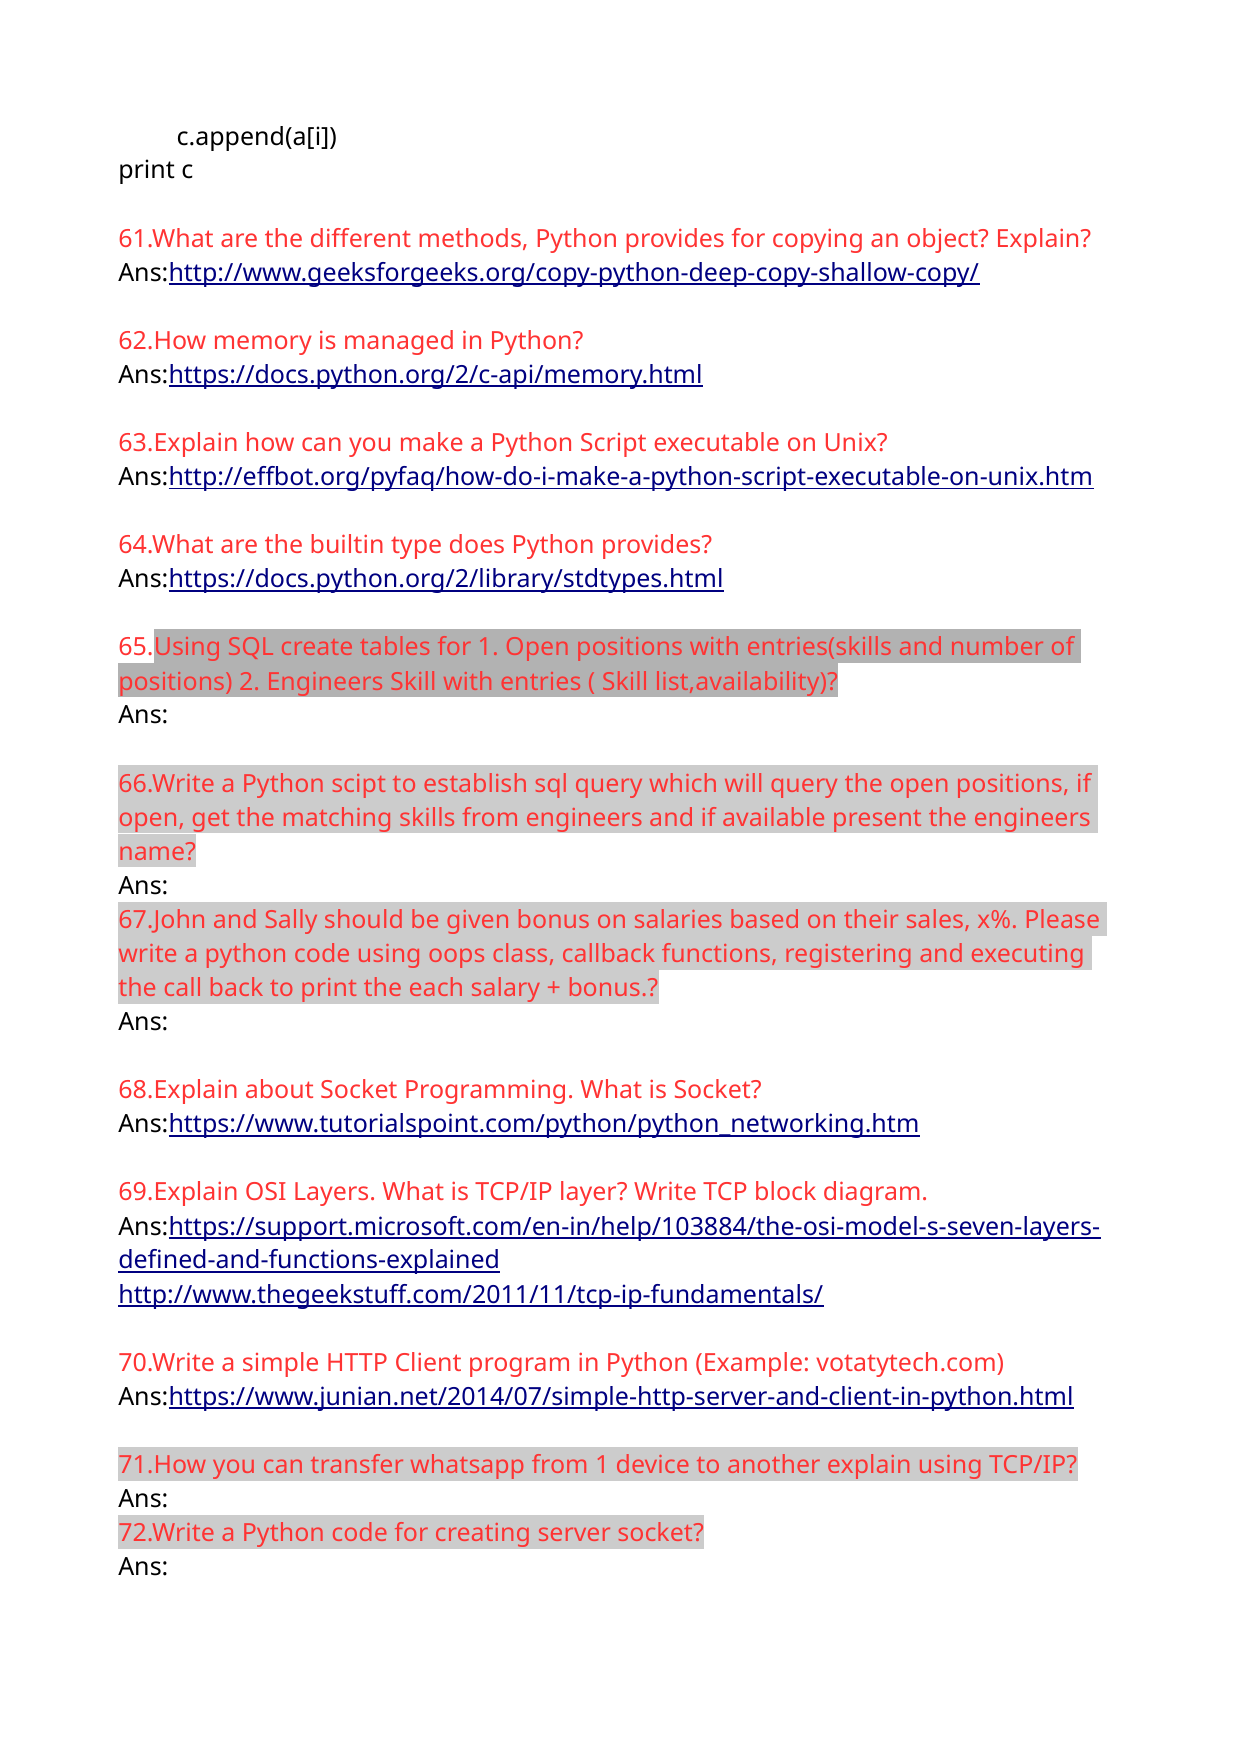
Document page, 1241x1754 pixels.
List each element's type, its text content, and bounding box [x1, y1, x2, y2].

text 62.How memory is managed in Python? [118, 322, 1122, 357]
text 66.Write a Python scipt to establish sql query which will query the open positions, if open, get the matching skills from engineers and if available present the engineers name? [118, 765, 1122, 867]
text 63.Explain how can you make a Python Script executable on Unix? [118, 425, 1122, 459]
text Ans:https://www.junian.net/2014/07/simple-http-server-and-client-in-python.html [118, 1378, 1122, 1412]
text Ans: [118, 1481, 1122, 1515]
text Ans:http://effbot.org/pyfaq/how-do-i-make-a-python-script-executable-on-unix.htm [118, 459, 1122, 493]
text Ans:https://docs.python.org/2/c-api/memory.html [118, 357, 1122, 391]
text 67.John and Sally should be given bonus on salaries based on their sales, x%. Please write a python code using oops class, callback functions, registering and executing the call back to print the each salary + bonus.? [118, 902, 1122, 1004]
text Ans:https://docs.python.org/2/library/stdtypes.html [118, 561, 1122, 595]
text 65.Using SQL create tables for 1. Open positions with entries(skills and number of positions) 2. Engineers Skill with entries ( Skill list,availability)? [118, 629, 1122, 697]
text Ans: [118, 1549, 1122, 1583]
text Ans: [118, 867, 1122, 902]
text 69.Explain OSI Layers. What is TCP/IP layer? Write TCP block diagram. [118, 1174, 1122, 1208]
text 71.How you can transfer whatsapp from 1 device to another explain using TCP/IP? [118, 1447, 1122, 1481]
text Ans: [118, 697, 1122, 731]
text c.append(a[i]) [118, 118, 1122, 152]
text 68.Explain about Socket Programming. What is Socket? [118, 1072, 1122, 1106]
text 70.Write a simple HTTP Client program in Python (Example: votatytech.com) [118, 1344, 1122, 1378]
text 72.Write a Python code for creating server socket? [118, 1515, 1122, 1549]
text Ans: [118, 1004, 1122, 1038]
text Ans:https://support.microsoft.com/en-in/help/103884/the-osi-model-s-seven-layers-defined-and-functions-explained [118, 1208, 1122, 1276]
text http://www.thegeekstuff.com/2011/11/tcp-ip-fundamentals/ [118, 1276, 1122, 1310]
text print c [118, 152, 1122, 186]
text 64.What are the built­in type does Python provides? [118, 527, 1122, 561]
text Ans:https://www.tutorialspoint.com/python/python_networking.htm [118, 1106, 1122, 1140]
text 61.What are the different methods, Python provides for copying an object? Explain? [118, 220, 1122, 254]
text Ans:http://www.geeksforgeeks.org/copy-python-deep-copy-shallow-copy/ [118, 254, 1122, 288]
